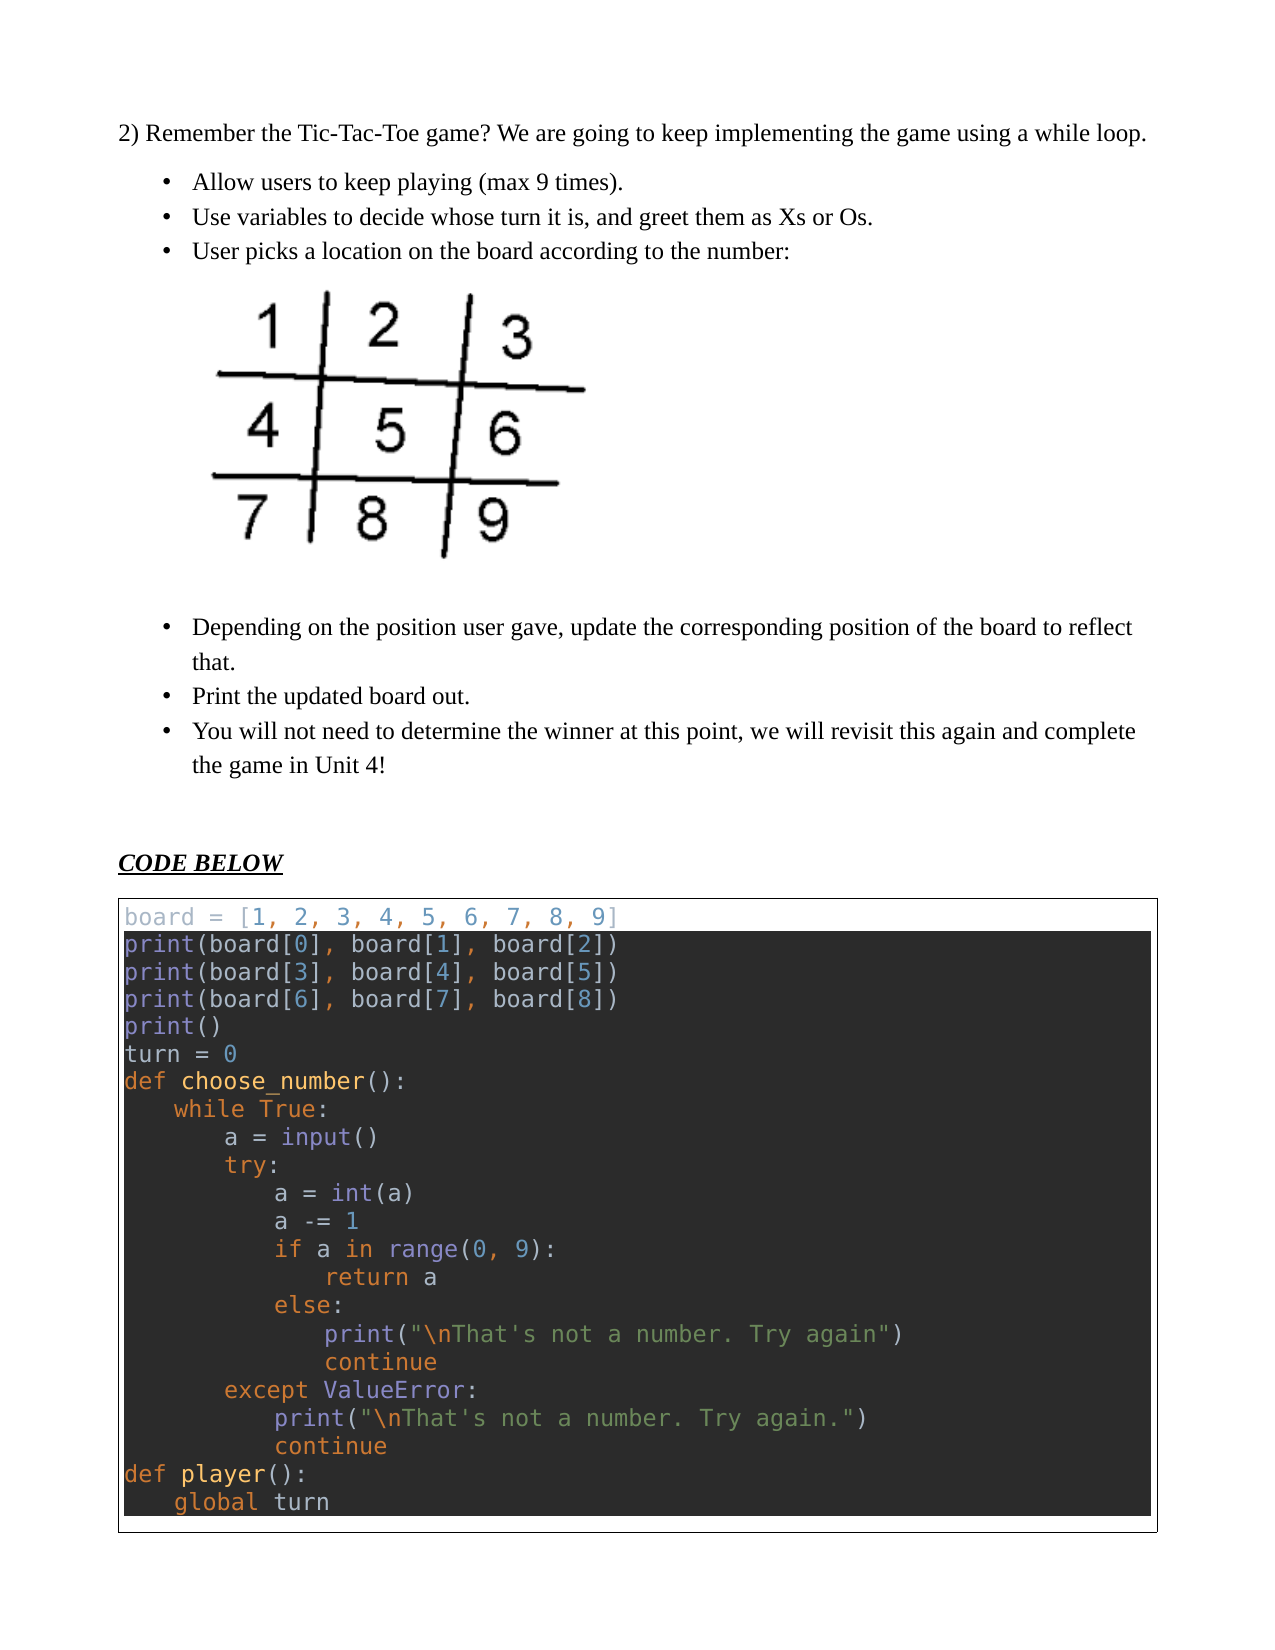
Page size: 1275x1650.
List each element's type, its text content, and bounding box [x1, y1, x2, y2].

list Print the updated board out. [162, 681, 1157, 710]
list Depending on the position user gave, update the corresponding position of the board to reflect that. [162, 612, 1157, 676]
list You will not need to determine the winner at this point, we will revisit this again and complete the game in Unit 4! [162, 716, 1157, 779]
picture [191, 270, 600, 573]
list Allow users to keep playing (max 9 times). [162, 167, 1157, 196]
text 2) Remember the Tic-Tac-Toe game? We are going to keep implementing the game using a while loop. [118, 118, 1157, 147]
table_header board = [1, 2, 3, 4, 5, 6, 7, 8, 9] print(board[0], board[1], board[2]) print(board[3], board[4], board[5]) print(board[6], board[7], board[8]) print() turn = 0 def choose_number(): while True: a = input() try: a = int(a) a -= 1 if a in range(0, 9): return a else: print("\nThat's not a number. Try again") continue except ValueError: print("\nThat's not a number. Try again.") continue def player(): global turn [119, 899, 1157, 1532]
list User picks a location on the board according to the number: [162, 236, 1157, 572]
text CODE BELOW [118, 848, 1157, 877]
list Use variables to decide whose turn it is, and greet them as Xs or Os. [162, 202, 1157, 230]
